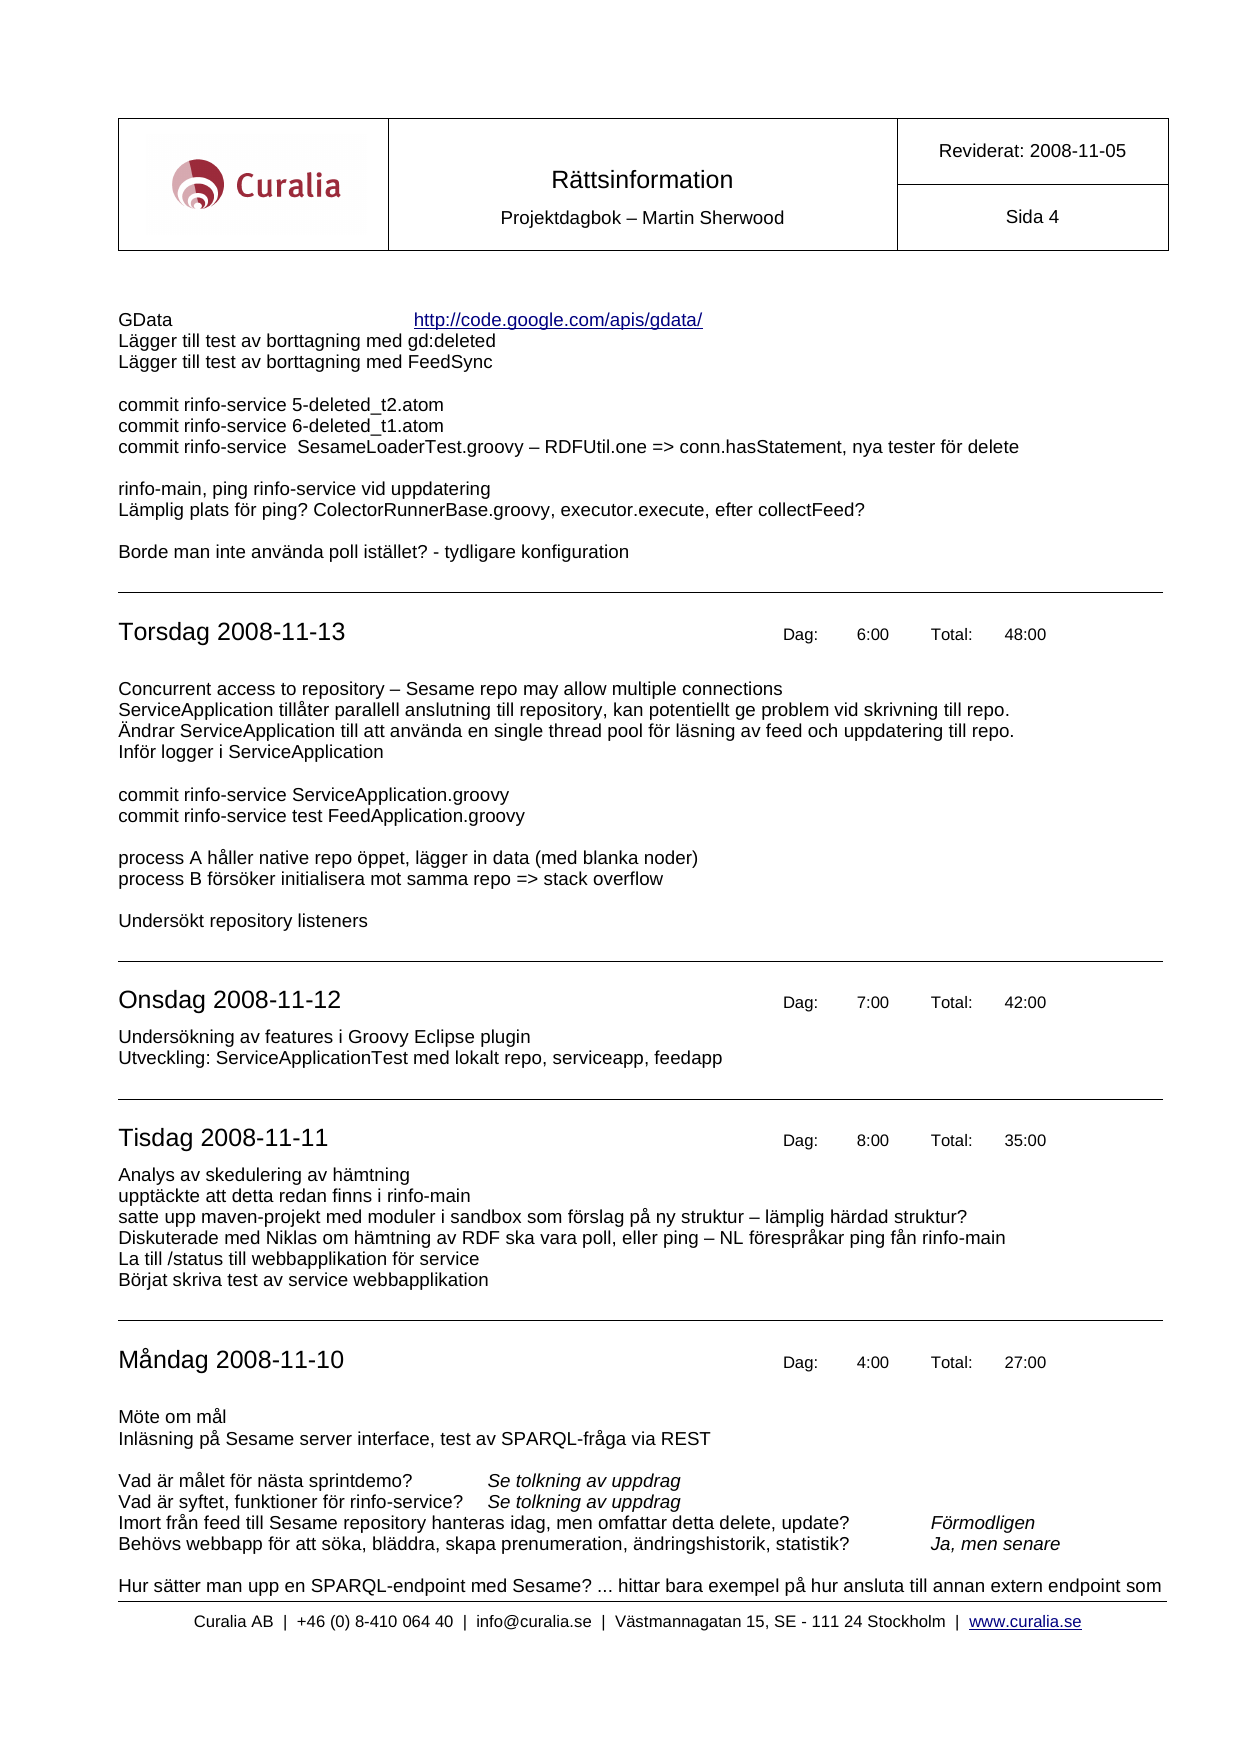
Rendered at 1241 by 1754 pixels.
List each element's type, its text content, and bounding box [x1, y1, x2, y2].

subtitle Måndag 2008-11-10 Dag: 4:00 Total: 27:00 [118, 1345, 1163, 1373]
text upptäckte att detta redan finns i rinfo-main [118, 1185, 1163, 1206]
text Lägger till test av borttagning med gd:deleted [118, 331, 1163, 352]
text Diskuterade med Niklas om hämtning av RDF ska vara poll, eller ping – NL förespråkar ping fån rinfo-main [118, 1227, 1163, 1248]
text Imort från feed till Sesame repository hanteras idag, men omfattar detta delete, update? Förmodligen [118, 1512, 1163, 1533]
text process A håller native repo öppet, lägger in data (med blanka noder) [118, 847, 1163, 868]
text Inläsning på Sesame server interface, test av SPARQL-fråga via REST [118, 1428, 1163, 1449]
text Lämplig plats för ping? ColectorRunnerBase.groovy, executor.execute, efter collectFeed? [118, 499, 1163, 520]
text satte upp maven-projekt med moduler i sandbox som förslag på ny struktur – lämplig härdad struktur? [118, 1206, 1163, 1227]
text Utveckling: ServiceApplicationTest med lokalt repo, serviceapp, feedapp [118, 1048, 1163, 1069]
text process B försöker initialisera mot samma repo => stack overflow [118, 868, 1163, 889]
text Undersökt repository listeners [118, 910, 1163, 931]
text commit rinfo-service test FeedApplication.groovy [118, 805, 1163, 826]
text commit rinfo-service ServiceApplication.groovy [118, 784, 1163, 805]
text Concurrent access to repository – Sesame repo may allow multiple connections [118, 679, 1163, 700]
text Vad är syftet, funktioner för rinfo-service? Se tolkning av uppdrag [118, 1491, 1163, 1512]
text ServiceApplication tillåter parallell anslutning till repository, kan potentiellt ge problem vid skrivning till repo. [118, 700, 1163, 721]
text commit rinfo-service 6-deleted_t1.atom [118, 415, 1163, 436]
text Lägger till test av borttagning med FeedSync [118, 352, 1163, 373]
text commit rinfo-service 5-deleted_t2.atom [118, 394, 1163, 415]
text GData http://code.google.com/apis/gdata/ [118, 310, 1163, 331]
text Ändrar ServiceApplication till att använda en single thread pool för läsning av feed och uppdatering till repo. [118, 721, 1163, 742]
text La till /status till webbapplikation för service [118, 1248, 1163, 1269]
text Inför logger i ServiceApplication [118, 742, 1163, 763]
text Behövs webbapp för att söka, bläddra, skapa prenumeration, ändringshistorik, statistik? Ja, men senare [118, 1533, 1163, 1554]
text Möte om mål [118, 1407, 1163, 1428]
picture [146, 134, 367, 235]
subtitle Tisdag 2008-11-11 Dag: 8:00 Total: 35:00 [118, 1124, 1163, 1152]
subtitle Onsdag 2008-11-12 Dag: 7:00 Total: 42:00 [118, 986, 1163, 1014]
text Undersökning av features i Groovy Eclipse plugin [118, 1027, 1163, 1048]
text Börjat skriva test av service webbapplikation [118, 1269, 1163, 1290]
text Analys av skedulering av hämtning [118, 1164, 1163, 1185]
text rinfo-main, ping rinfo-service vid uppdatering [118, 478, 1163, 499]
text Borde man inte använda poll istället? - tydligare konfiguration [118, 541, 1163, 562]
text Vad är målet för nästa sprintdemo? Se tolkning av uppdrag [118, 1470, 1163, 1491]
text commit rinfo-service SesameLoaderTest.groovy – RDFUtil.one => conn.hasStatement, nya tester för delete [118, 436, 1163, 457]
text Hur sätter man upp en SPARQL-endpoint med Sesame? ... hittar bara exempel på hur ansluta till annan extern endpoint som [118, 1575, 1163, 1596]
subtitle Torsdag 2008-11-13 Dag: 6:00 Total: 48:00 [118, 617, 1163, 645]
